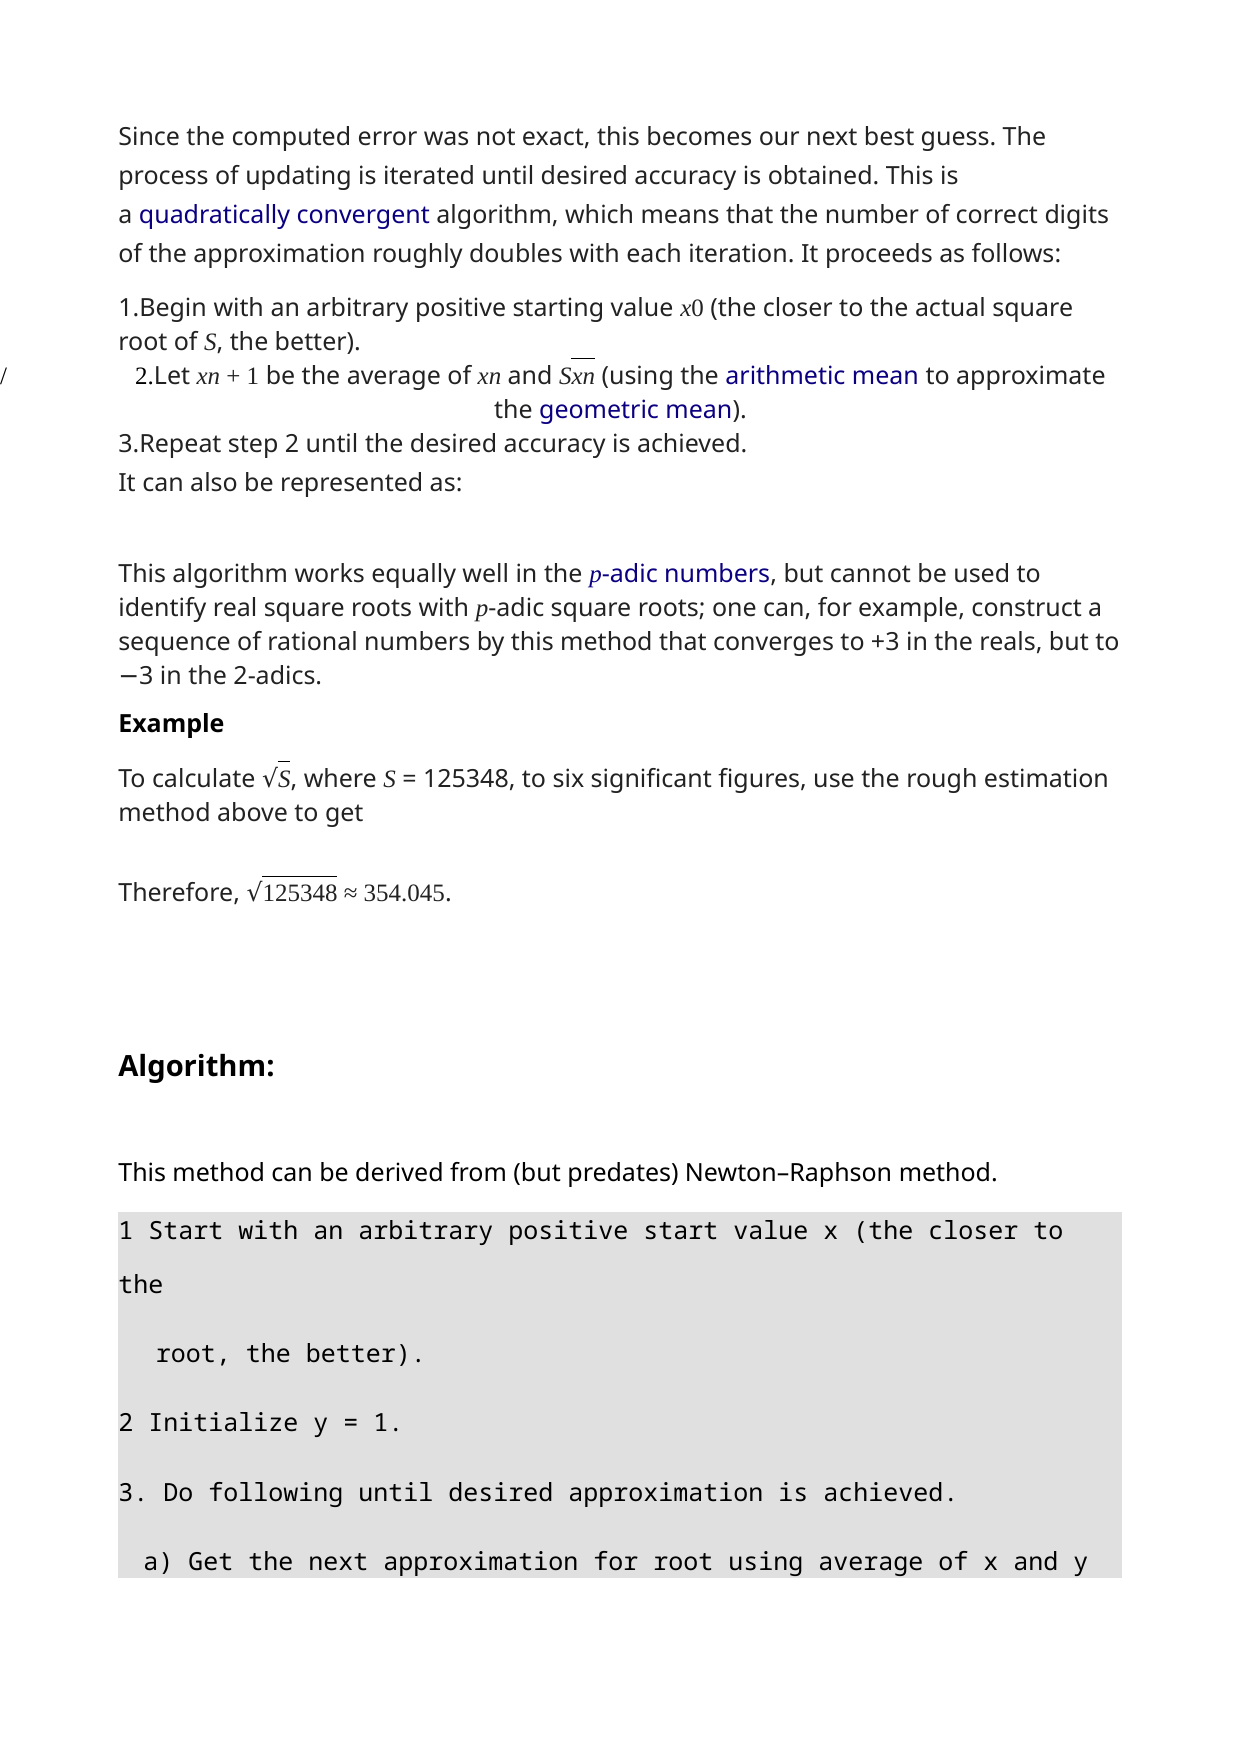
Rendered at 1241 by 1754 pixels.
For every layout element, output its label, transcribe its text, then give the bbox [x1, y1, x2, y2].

text This algorithm works equally well in the p-adic numbers, but cannot be used to identify real square roots with p-adic square roots; one can, for example, construct a sequence of rational numbers by this method that converges to +3 in the reals, but to −3 in the 2-adics. [118, 555, 1122, 691]
text Therefore, √125348 ≈ 354.045. [118, 875, 1122, 909]
text 1 Start with an arbitrary positive start value x (the closer to the [118, 1212, 1122, 1300]
text This method can be derived from (but predates) Newton–Raphson method. [118, 1154, 1122, 1188]
text Algorithm: [118, 1045, 1122, 1134]
text 2 Initialize y = 1. [118, 1405, 1122, 1439]
subtitle Example [118, 706, 1122, 740]
list Repeat step 2 until the desired accuracy is achieved. [118, 426, 1122, 460]
text root, the better). [118, 1336, 1122, 1370]
text Since the computed error was not exact, this becomes our next best guess. The process of updating is iterated until desired accuracy is obtained. This is a quadratically convergent algorithm, which means that the number of correct digits of the approximation roughly doubles with each iteration. It proceeds as follows: [118, 118, 1122, 270]
text 3. Do following until desired approximation is achieved. [118, 1474, 1122, 1508]
list Begin with an arbitrary positive starting value x0 (the closer to the actual square root of S, the better). [118, 289, 1122, 357]
text To calculate √S, where S = 125348, to six significant figures, use the rough estimation method above to get [118, 761, 1122, 829]
text a) Get the next approximation for root using average of x and y [118, 1544, 1122, 1578]
list Let xn + 1 be the average of xn and Sxn (using the arithmetic mean to approximate the geometric mean). [118, 357, 1122, 426]
text It can also be represented as: [118, 465, 1122, 499]
